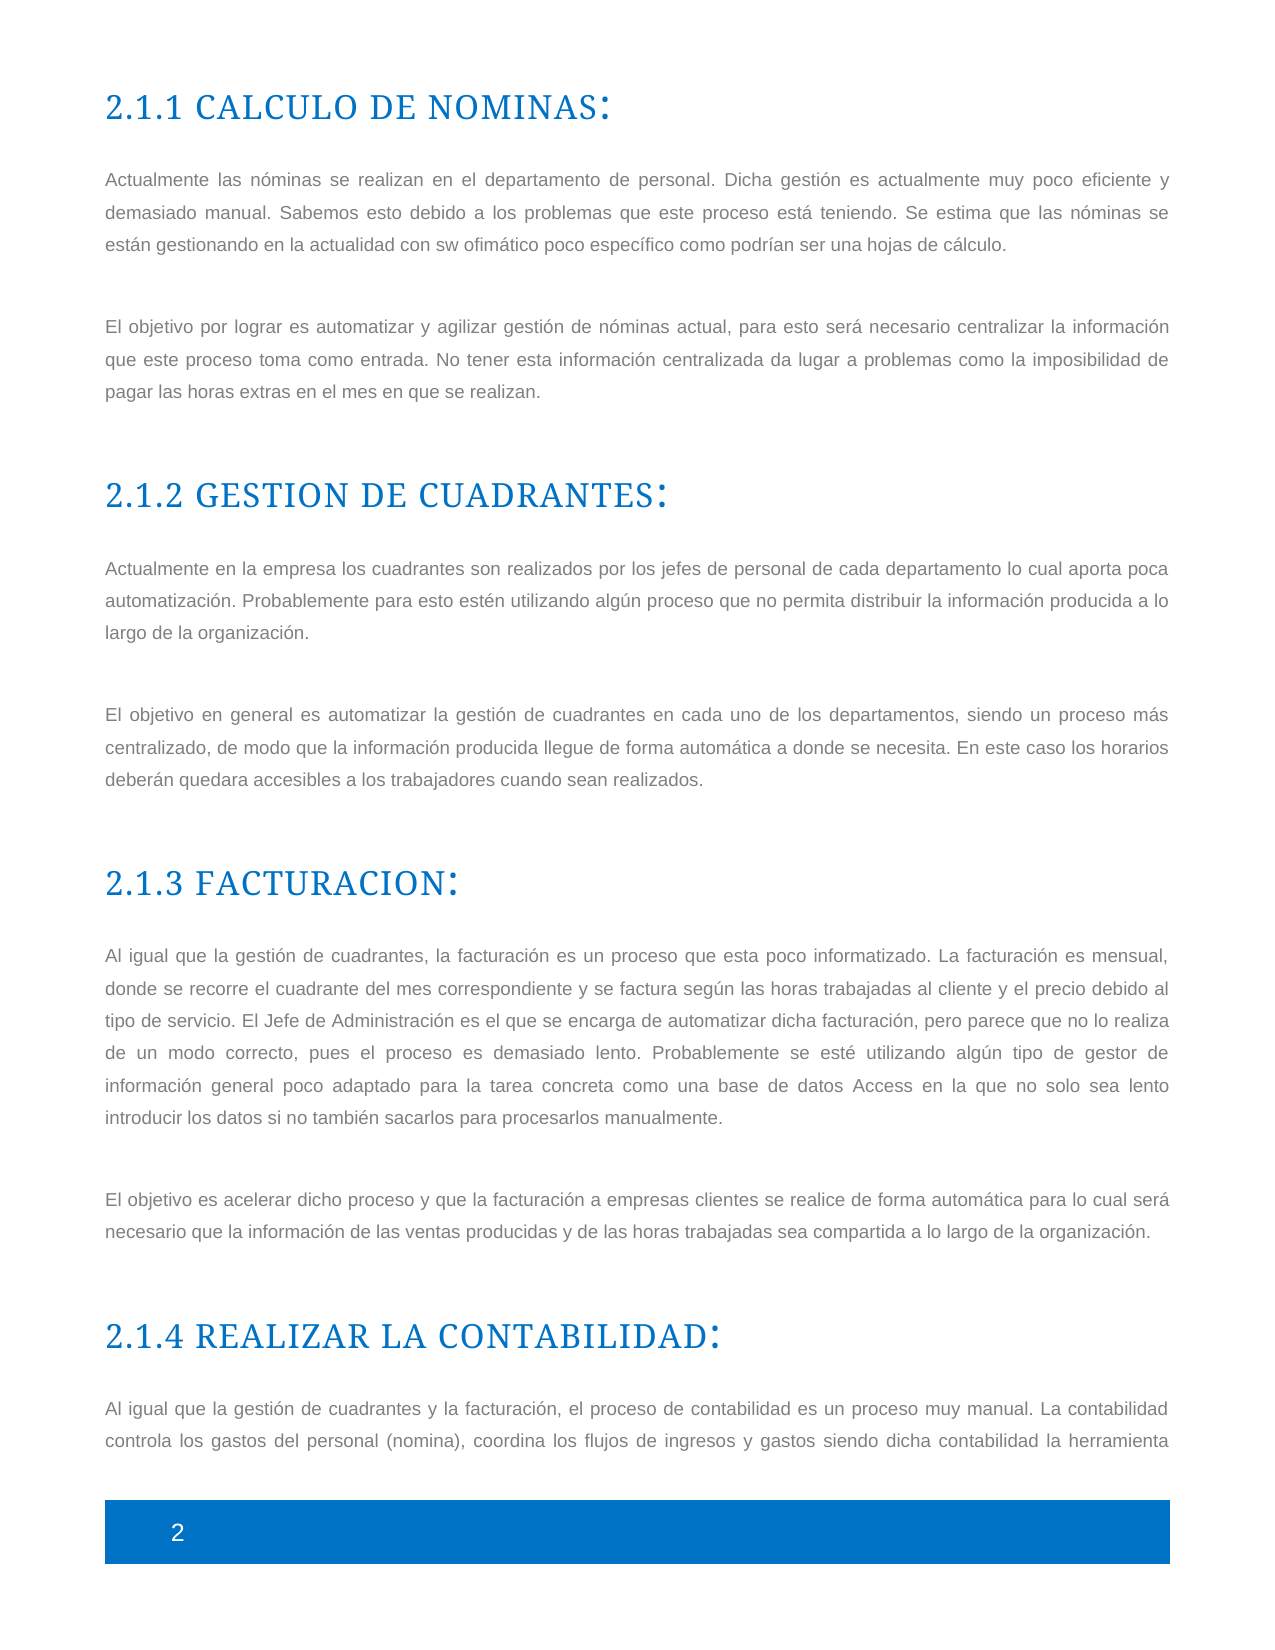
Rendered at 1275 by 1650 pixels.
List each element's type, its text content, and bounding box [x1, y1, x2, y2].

text Al igual que la gestión de cuadrantes y la facturación, el proceso de contabilidad es un proceso muy manual. La contabilidad controla los gastos del personal (nomina), coordina los flujos de ingresos y gastos siendo dicha contabilidad la herramienta [105, 1398, 1170, 1452]
subtitle 2.1.1 calculo de nominas: [105, 75, 1170, 132]
subtitle 2.1.2 Gestion de CUADRANTES: [105, 463, 1170, 520]
subtitle 2.1.3 facturacion: [105, 851, 1170, 908]
text El objetivo por lograr es automatizar y agilizar gestión de nóminas actual, para esto será necesario centralizar la información que este proceso toma como entrada. No tener esta información centralizada da lugar a problemas como la imposibilidad de pagar las horas extras en el mes en que se realizan. [105, 316, 1170, 402]
text El objetivo en general es automatizar la gestión de cuadrantes en cada uno de los departamentos, siendo un proceso más centralizado, de modo que la información producida llegue de forma automática a donde se necesita. En este caso los horarios deberán quedara accesibles a los trabajadores cuando sean realizados. [105, 704, 1170, 790]
text Al igual que la gestión de cuadrantes, la facturación es un proceso que esta poco informatizado. La facturación es mensual, donde se recorre el cuadrante del mes correspondiente y se factura según las horas trabajadas al cliente y el precio debido al tipo de servicio. El Jefe de Administración es el que se encarga de automatizar dicha facturación, pero parece que no lo realiza de un modo correcto, pues el proceso es demasiado lento. Probablemente se esté utilizando algún tipo de gestor de información general poco adaptado para la tarea concreta como una base de datos Access en la que no solo sea lento introducir los datos si no también sacarlos para procesarlos manualmente. [105, 945, 1170, 1128]
subtitle 2.1.4 Realizar La CONTABILIDAD: [105, 1304, 1170, 1360]
text Actualmente las nóminas se realizan en el departamento de personal. Dicha gestión es actualmente muy poco eficiente y demasiado manual. Sabemos esto debido a los problemas que este proceso está teniendo. Se estima que las nóminas se están gestionando en la actualidad con sw ofimático poco específico como podrían ser una hojas de cálculo. [105, 169, 1170, 255]
text Actualmente en la empresa los cuadrantes son realizados por los jefes de personal de cada departamento lo cual aporta poca automatización. Probablemente para esto estén utilizando algún proceso que no permita distribuir la información producida a lo largo de la organización. [105, 557, 1170, 643]
text El objetivo es acelerar dicho proceso y que la facturación a empresas clientes se realice de forma automática para lo cual será necesario que la información de las ventas producidas y de las horas trabajadas sea compartida a lo largo de la organización. [105, 1189, 1170, 1243]
